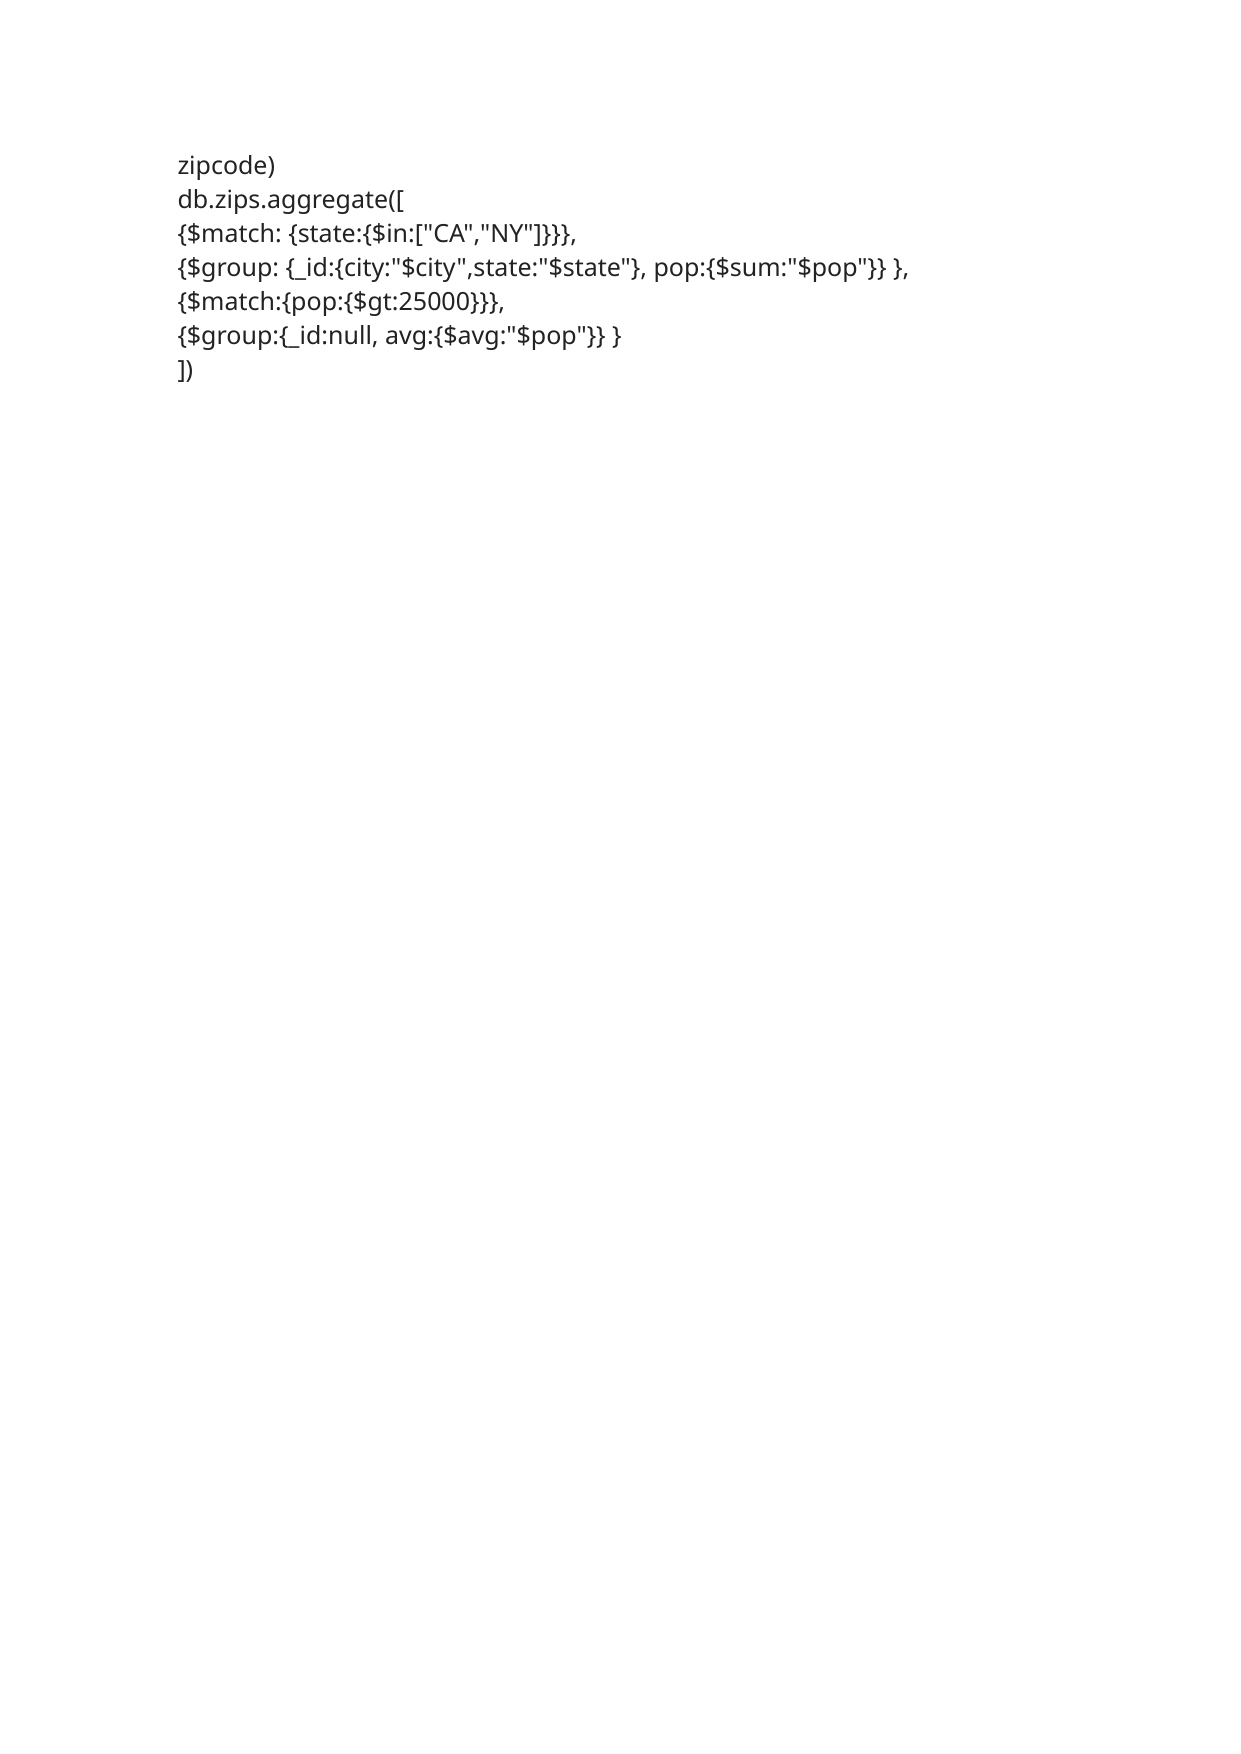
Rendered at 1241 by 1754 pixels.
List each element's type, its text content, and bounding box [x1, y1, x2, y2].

text zipcode) db.zips.aggregate([ {$match: {state:{$in:["CA","NY"]}}}, {$group: {_id:{city:"$city",state:"$state"}, pop:{$sum:"$pop"}} }, {$match:{pop:{$gt:25000}}}, {$group:{_id:null, avg:{$avg:"$pop"}} } ]) [177, 148, 1063, 516]
